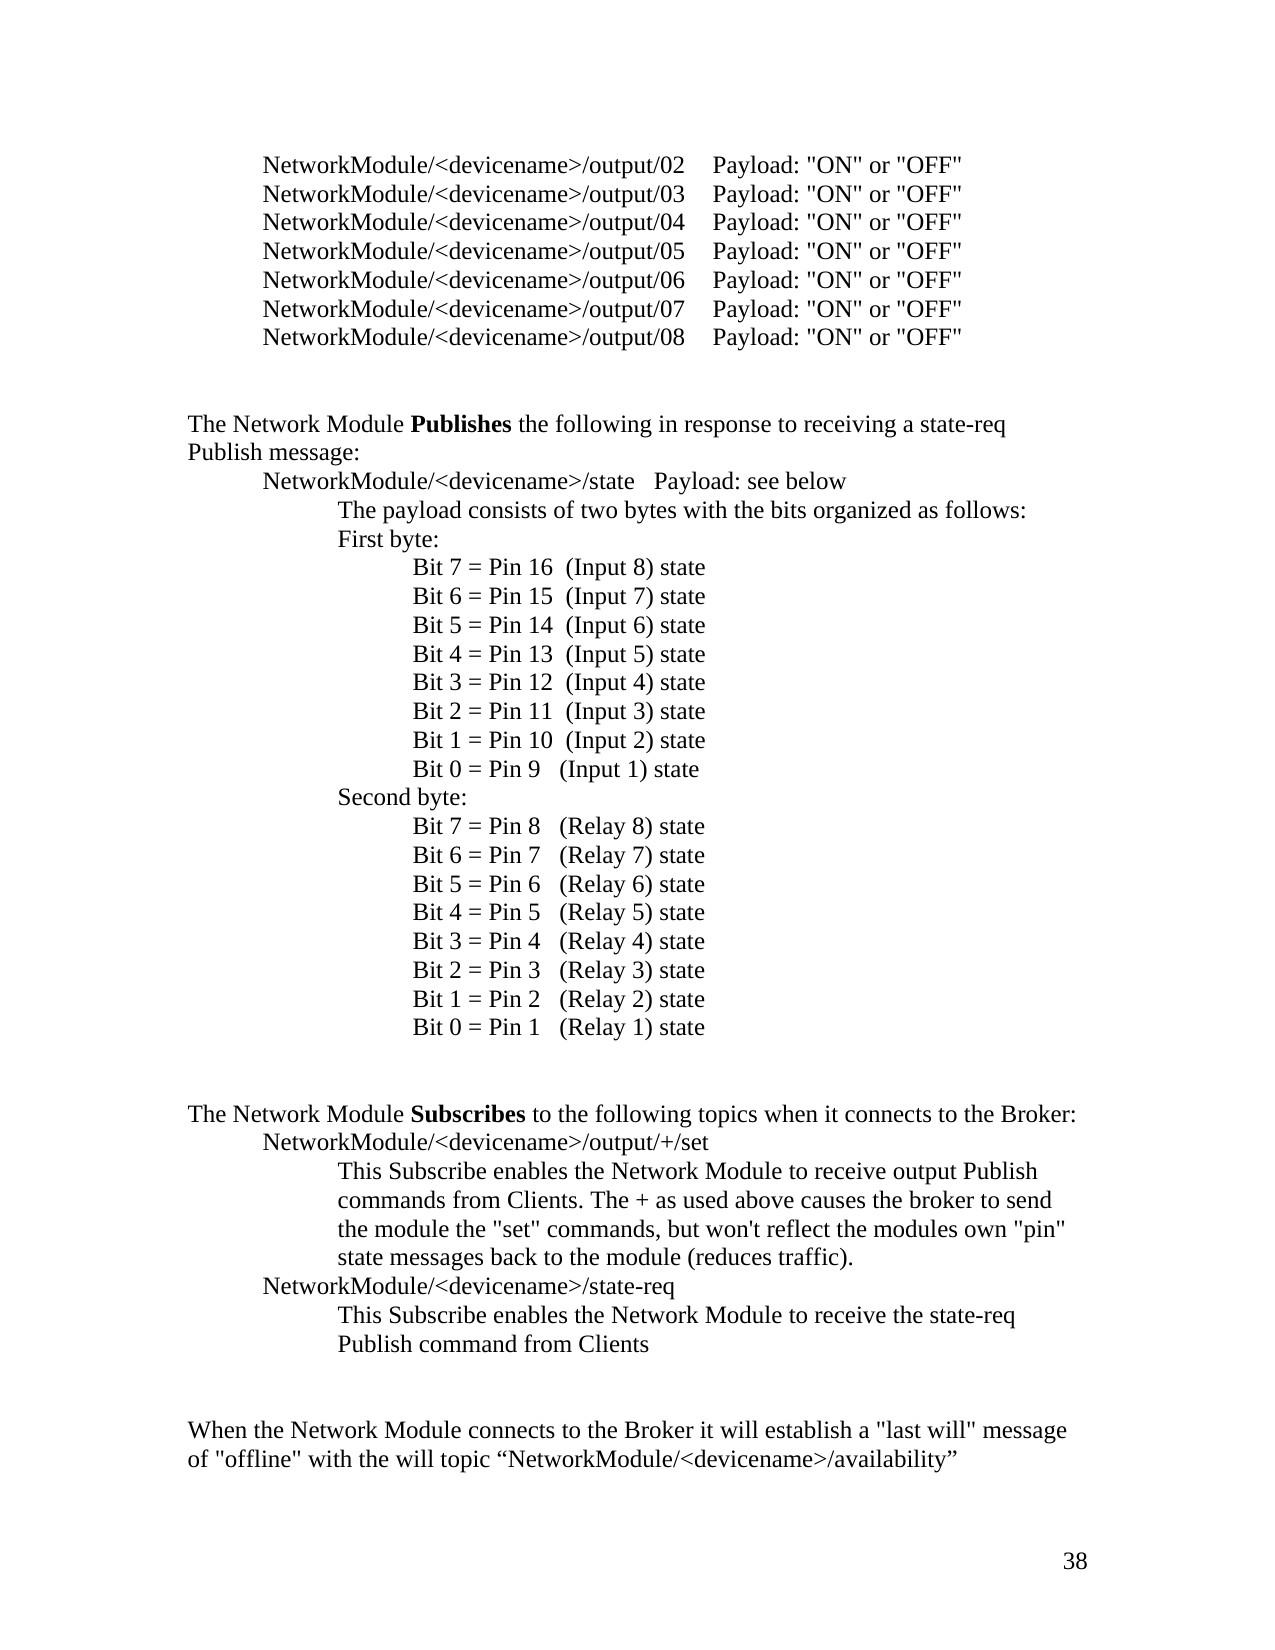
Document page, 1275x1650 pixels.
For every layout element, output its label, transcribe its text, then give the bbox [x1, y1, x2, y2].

text Bit 3 = Pin 12 (Input 4) state [412, 667, 1087, 696]
text Bit 4 = Pin 13 (Input 5) state [412, 639, 1087, 667]
text Bit 3 = Pin 4 (Relay 4) state [412, 926, 1087, 955]
text NetworkModule/<devicename>/state-req [262, 1271, 1087, 1300]
text This Subscribe enables the Network Module to receive the state-req Publish command from Clients [337, 1300, 1087, 1357]
text Bit 1 = Pin 10 (Input 2) state [412, 725, 1087, 754]
text NetworkModule/<devicename>/output/+/set [262, 1127, 1087, 1156]
text NetworkModule/<devicename>/output/06 Payload: "ON" or "OFF" [262, 265, 1087, 294]
text The Network Module Publishes the following in response to receiving a state-req [187, 409, 1087, 437]
text NetworkModule/<devicename>/state Payload: see below [262, 466, 1087, 495]
text Publish message: [187, 437, 1087, 466]
text Second byte: [337, 782, 1087, 811]
text When the Network Module connects to the Broker it will establish a "last will" message of "offline" with the will topic “NetworkModule/<devicename>/availability” [187, 1415, 1087, 1472]
text Bit 6 = Pin 15 (Input 7) state [412, 581, 1087, 610]
text Bit 0 = Pin 9 (Input 1) state [412, 754, 1087, 782]
text Bit 5 = Pin 14 (Input 6) state [412, 610, 1087, 639]
text Bit 5 = Pin 6 (Relay 6) state [412, 869, 1087, 897]
text Bit 7 = Pin 16 (Input 8) state [412, 552, 1087, 581]
text Bit 2 = Pin 3 (Relay 3) state [412, 955, 1087, 984]
text First byte: [337, 524, 1087, 552]
text The payload consists of two bytes with the bits organized as follows: [337, 495, 1087, 524]
text NetworkModule/<devicename>/output/07 Payload: "ON" or "OFF" [262, 294, 1087, 322]
text NetworkModule/<devicename>/output/02 Payload: "ON" or "OFF" [262, 150, 1087, 179]
text Bit 4 = Pin 5 (Relay 5) state [412, 897, 1087, 926]
text Bit 2 = Pin 11 (Input 3) state [412, 696, 1087, 725]
text NetworkModule/<devicename>/output/03 Payload: "ON" or "OFF" [262, 179, 1087, 207]
text The Network Module Subscribes to the following topics when it connects to the Broker: [187, 1099, 1087, 1127]
text Bit 0 = Pin 1 (Relay 1) state [412, 1012, 1087, 1041]
text This Subscribe enables the Network Module to receive output Publish commands from Clients. The + as used above causes the broker to send the module the "set" commands, but won't reflect the modules own "pin" state messages back to the module (reduces traffic). [337, 1156, 1087, 1271]
text NetworkModule/<devicename>/output/05 Payload: "ON" or "OFF" [262, 236, 1087, 265]
text Bit 6 = Pin 7 (Relay 7) state [412, 840, 1087, 869]
text NetworkModule/<devicename>/output/08 Payload: "ON" or "OFF" [262, 322, 1087, 351]
text Bit 7 = Pin 8 (Relay 8) state [412, 811, 1087, 840]
text Bit 1 = Pin 2 (Relay 2) state [412, 984, 1087, 1012]
text NetworkModule/<devicename>/output/04 Payload: "ON" or "OFF" [262, 207, 1087, 236]
